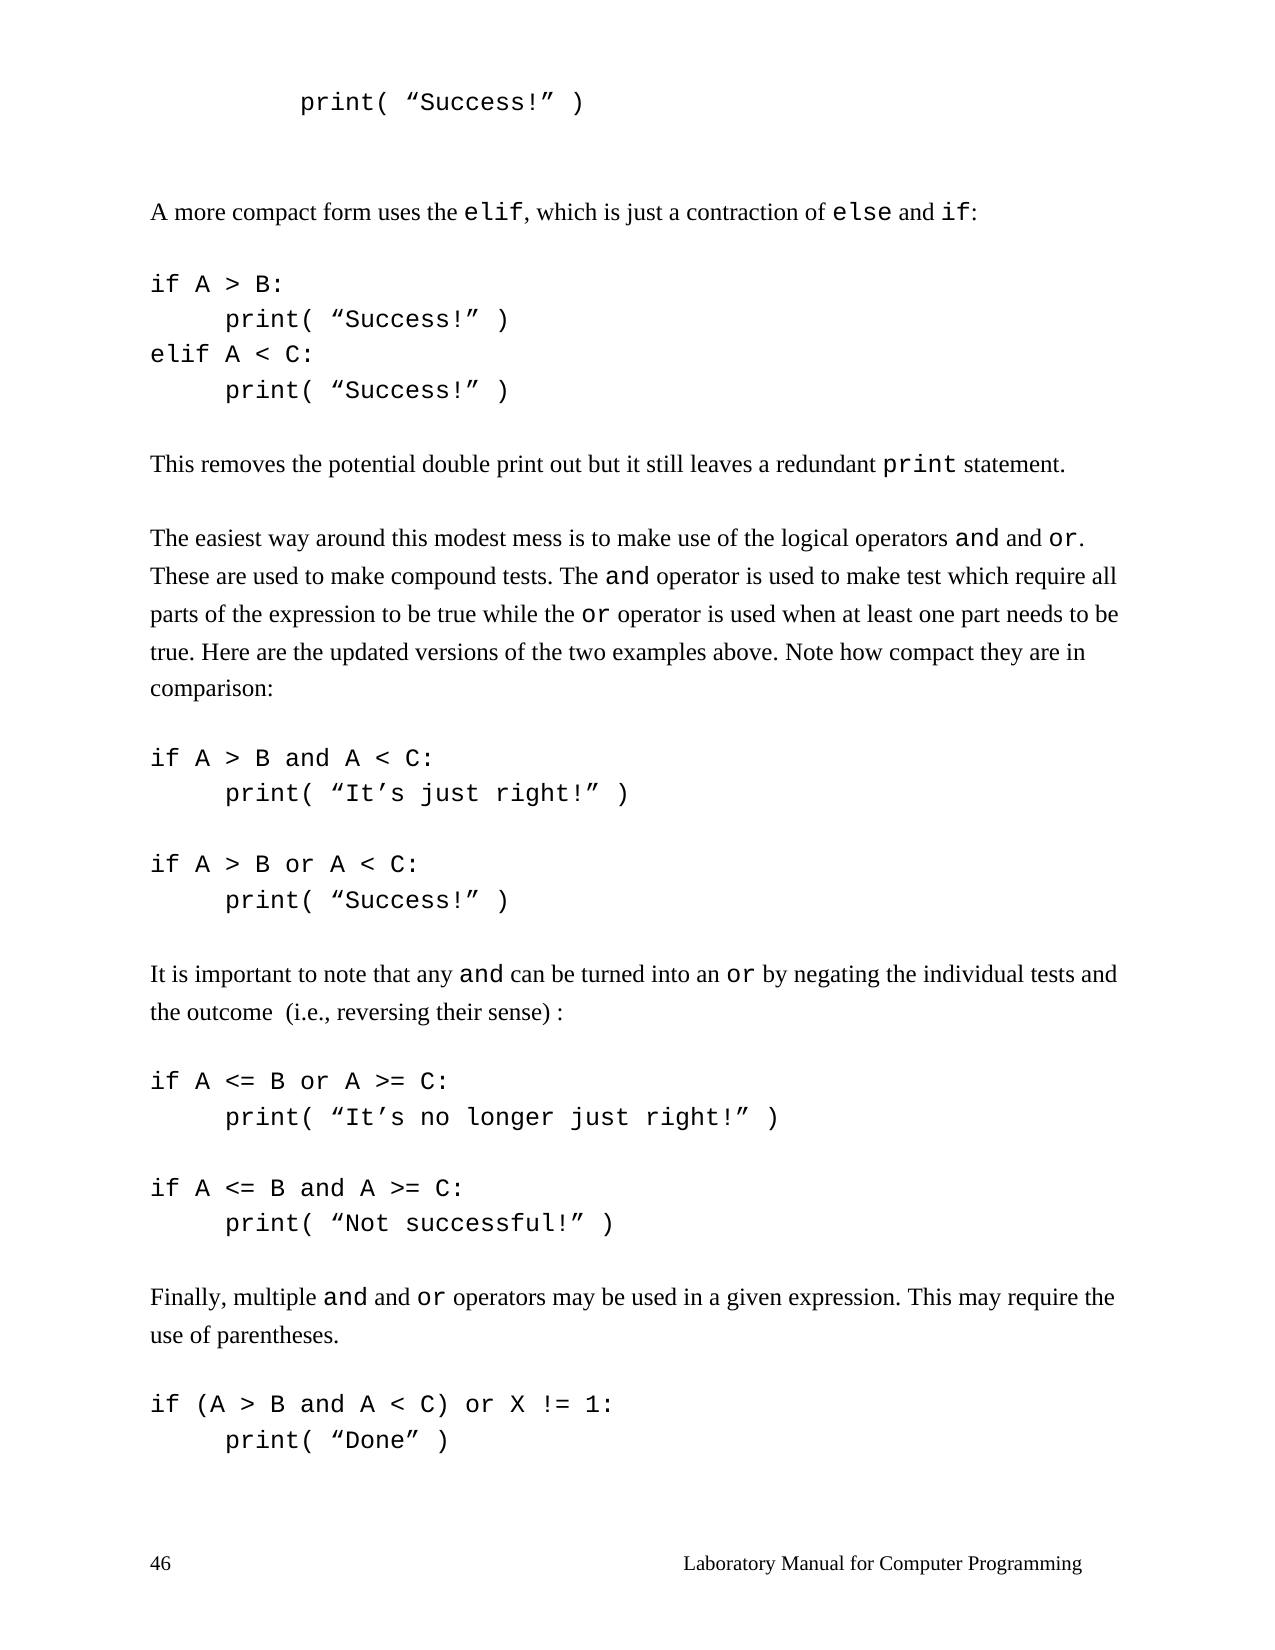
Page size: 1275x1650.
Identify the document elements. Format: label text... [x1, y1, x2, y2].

text print( “Not successful!” ) [150, 1211, 1125, 1239]
text print( “It’s no longer just right!” ) [150, 1104, 1125, 1132]
text print( “Done” ) [150, 1427, 1125, 1456]
text if A <= B or A >= C: [150, 1069, 1125, 1097]
text print( “Success!” ) [150, 307, 1125, 335]
text print( “Success!” ) [150, 90, 1125, 118]
text print( “Success!” ) [150, 887, 1125, 916]
text A more compact form uses the elif, which is just a contraction of else and if: [150, 197, 1125, 228]
text elif A < C: [150, 342, 1125, 370]
text print( “It’s just right!” ) [150, 781, 1125, 809]
text Finally, multiple and and or operators may be used in a given expression. This may require the use of parentheses. [150, 1282, 1125, 1349]
text if A <= B and A >= C: [150, 1175, 1125, 1204]
text if (A > B and A < C) or X != 1: [150, 1392, 1125, 1420]
text The easiest way around this modest mess is to make use of the logical operators and and or. These are used to make compound tests. The and operator is used to make test which require all parts of the expression to be true while the or operator is used when at least one part needs to be true. Here are the updated versions of the two examples above. Note how compact they are in comparison: [150, 523, 1125, 702]
text if A > B: [150, 271, 1125, 299]
text print( “Success!” ) [150, 377, 1125, 406]
text This removes the potential double print out but it still leaves a redundant print statement. [150, 449, 1125, 480]
text It is important to note that any and can be turned into an or by negating the individual tests and the outcome (i.e., reversing their sense) : [150, 959, 1125, 1026]
text if A > B and A < C: [150, 745, 1125, 773]
text if A > B or A < C: [150, 852, 1125, 880]
